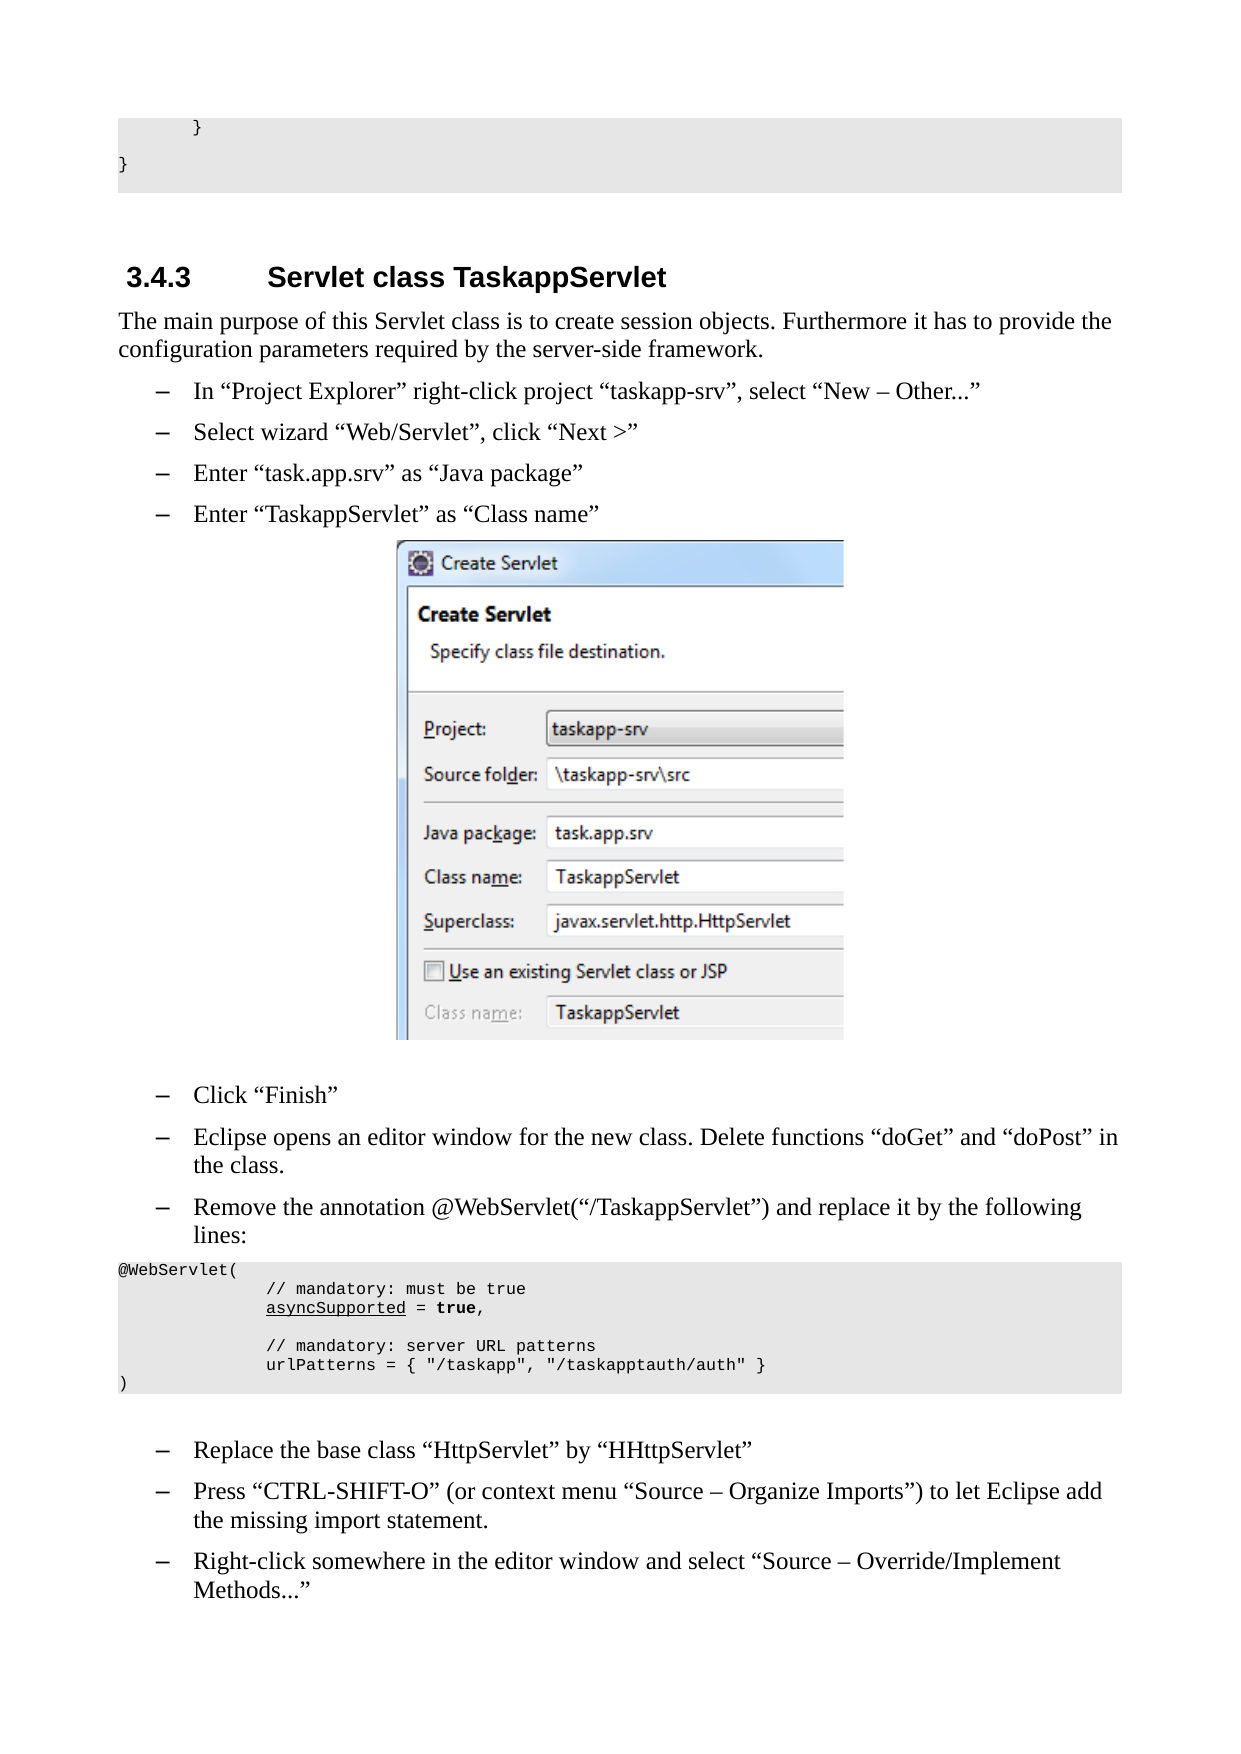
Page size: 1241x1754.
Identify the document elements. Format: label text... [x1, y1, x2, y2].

list Remove the annotation @WebServlet(“/TaskappServlet”) and replace it by the following lines: [156, 1192, 1122, 1249]
list Select wizard “Web/Servlet”, click “Next >” [156, 417, 1122, 446]
text ) [118, 1375, 1122, 1394]
text // mandatory: must be true [118, 1281, 1122, 1299]
list In “Project Explorer” right-click project “taskapp-srv”, select “New – Other...” [156, 376, 1122, 404]
list Enter “task.app.srv” as “Java package” [156, 458, 1122, 487]
text @WebServlet( [118, 1262, 1122, 1281]
list Eclipse opens an editor window for the new class. Delete functions “doGet” and “doPost” in the class. [156, 1122, 1122, 1179]
text asyncSupported = true, [118, 1299, 1122, 1318]
text } [118, 156, 1122, 175]
list Right-click somewhere in the editor window and select “Source – Override/Implement Methods...” [156, 1546, 1122, 1604]
text The main purpose of this Servlet class is to create session objects. Furthermore it has to provide the configuration parameters required by the server-side framework. [118, 306, 1122, 363]
text // mandatory: server URL patterns [118, 1337, 1122, 1356]
list Replace the base class “HttpServlet” by “HHttpServlet” [156, 1435, 1122, 1464]
text urlPatterns = { "/taskapp", "/taskapptauth/auth" } [118, 1356, 1122, 1375]
list Enter “TaskappServlet” as “Class name” [156, 499, 1122, 528]
subtitle Servlet class TaskappServlet [118, 260, 1122, 293]
text } [118, 118, 1122, 137]
list Click “Finish” [156, 1081, 1122, 1109]
list Press “CTRL-SHIFT-O” (or context menu “Source – Organize Imports”) to let Eclipse add the missing import statement. [156, 1476, 1122, 1534]
